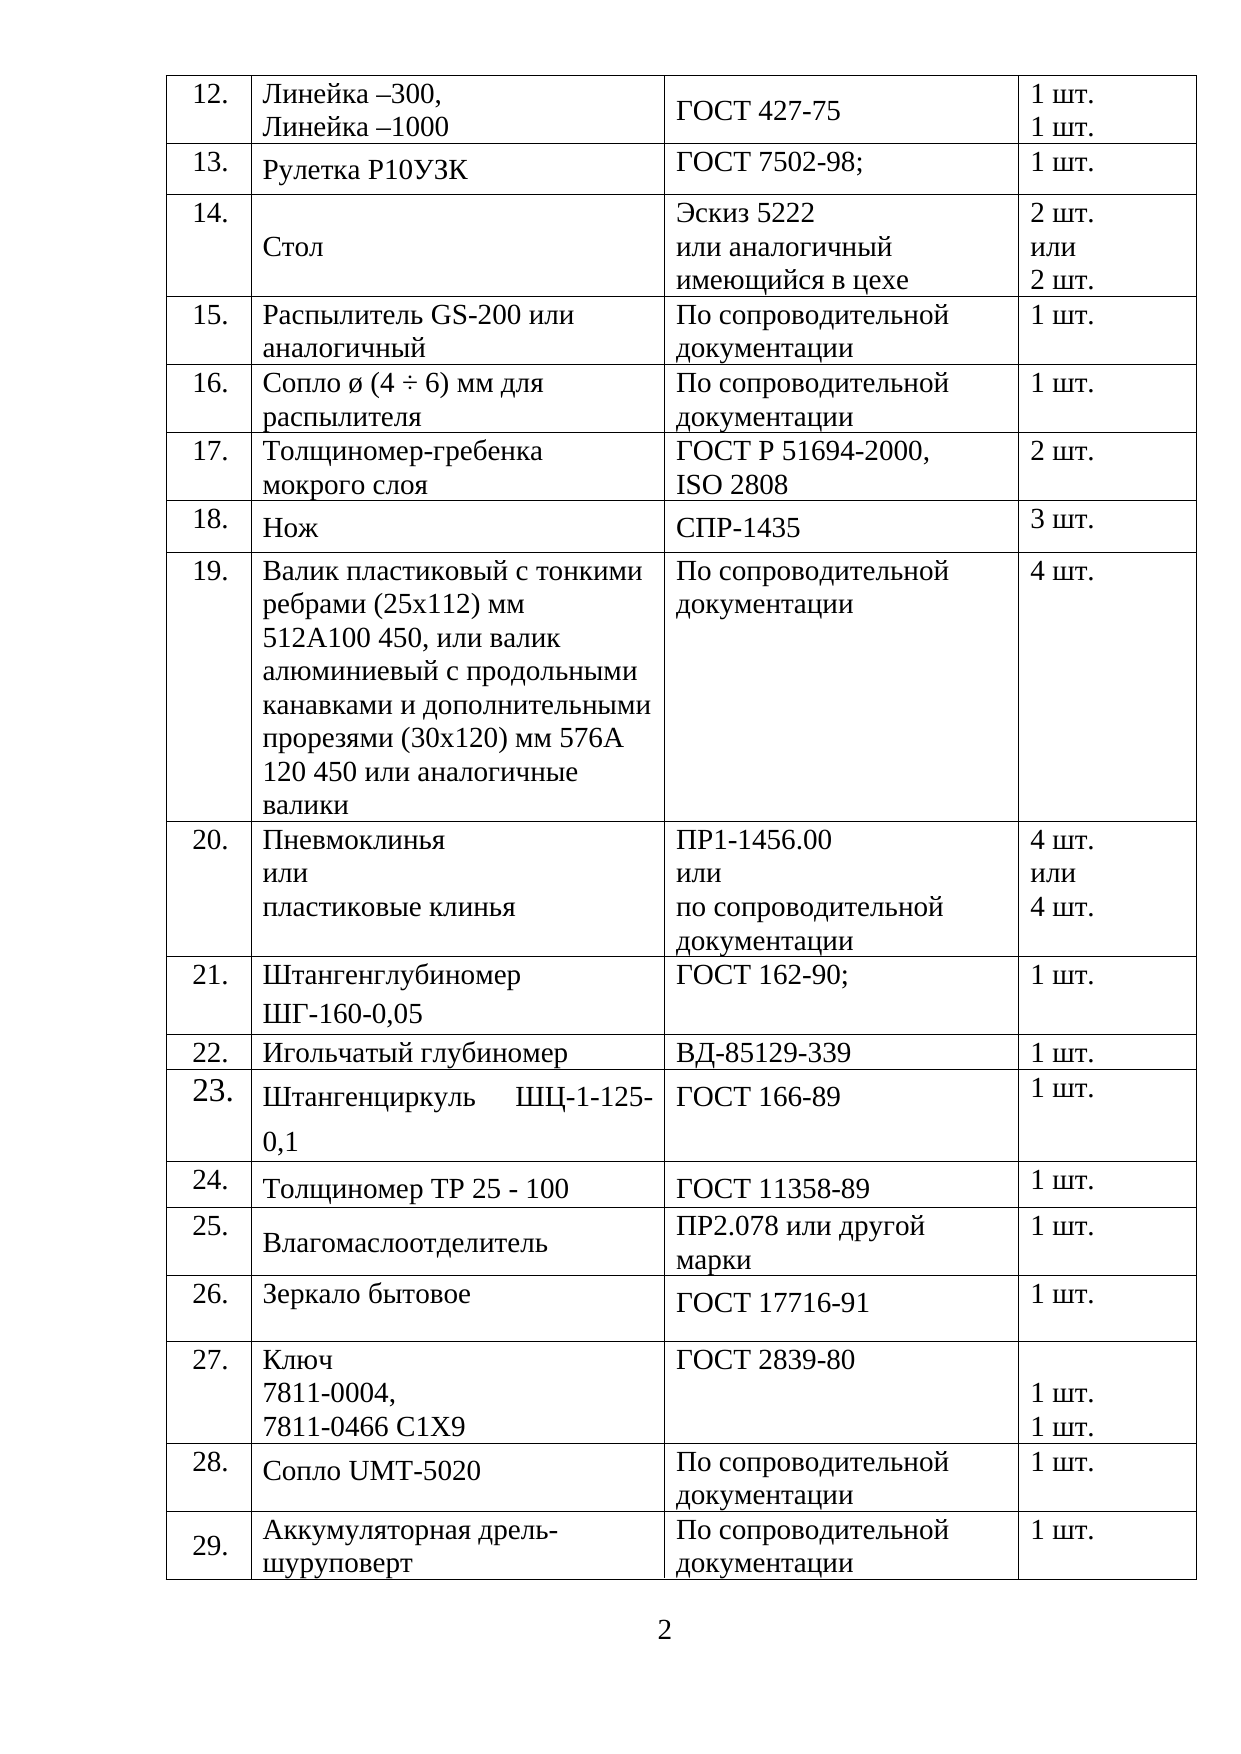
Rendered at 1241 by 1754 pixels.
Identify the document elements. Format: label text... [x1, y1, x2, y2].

table_cell 1 шт. [1019, 297, 1196, 364]
table_cell По сопроводительной документации [665, 1512, 1018, 1579]
table_cell 1 шт. 1 шт. [1019, 76, 1196, 143]
table_cell Игольчатый глубиномер [252, 1035, 664, 1069]
table_cell 1 шт. [1019, 1276, 1196, 1341]
table_cell [167, 144, 251, 194]
table_cell 1 шт. [1019, 1444, 1196, 1511]
table_cell 3 шт. [1019, 501, 1196, 552]
table_cell Нож [252, 501, 664, 552]
table_cell СПР-1435 [665, 501, 1018, 552]
table_cell Ключ 7811-0004, 7811-0466 С1Х9 [252, 1342, 664, 1443]
table_cell ГОСТ 166-89 [665, 1070, 1018, 1161]
table_cell Аккумуляторная дрель-шуруповерт [252, 1512, 664, 1579]
table_cell [167, 1162, 251, 1207]
table_cell Толщиномер ТР 25 - 100 [252, 1162, 664, 1207]
table_cell ГОСТ 17716-91 [665, 1276, 1018, 1341]
table_cell ВД-85129-339 [665, 1035, 1018, 1069]
table_cell [167, 1035, 251, 1069]
table_cell 1 шт. [1019, 1512, 1196, 1579]
table_cell [167, 1276, 251, 1341]
table_cell ГОСТ 427-75 [665, 76, 1018, 143]
table_cell [167, 1444, 251, 1511]
table_cell [167, 195, 251, 296]
table_cell ПР1-1456.00 или по сопроводительной документации [665, 822, 1018, 956]
table_cell Сопло UMT-5020 [252, 1444, 664, 1511]
table_cell 2 шт. [1019, 433, 1196, 500]
table_cell [167, 957, 251, 1034]
table_cell [167, 1342, 251, 1443]
table_cell ГОСТ 162-90; [665, 957, 1018, 1034]
table_cell Рулетка Р10УЗК [252, 144, 664, 194]
table_cell 1 шт. [1019, 1162, 1196, 1207]
table_cell 1 шт. [1019, 1035, 1196, 1069]
table_cell [167, 433, 251, 500]
table_cell [167, 1070, 251, 1161]
table_cell ГОСТ 2839-80 [665, 1342, 1018, 1443]
table_cell [167, 365, 251, 432]
table_cell По сопроводительной документации [665, 553, 1018, 821]
table_cell Пневмоклинья или пластиковые клинья [252, 822, 664, 956]
table_cell Зеркало бытовое [252, 1276, 664, 1341]
table_cell 1 шт. [1019, 957, 1196, 1034]
table_cell По сопроводительной документации [665, 365, 1018, 432]
table_cell 1 шт. 1 шт. [1019, 1342, 1196, 1443]
table_cell Валик пластиковый с тонкими ребрами (25х112) мм 512А100 450, или валик алюминиевый с продольными канавками и дополнительными прорезями (30х120) мм 576А 120 450 или аналогичные валики [252, 553, 664, 821]
table_cell ПР2.078 или другой марки [665, 1208, 1018, 1275]
table_cell Стол [252, 195, 664, 296]
table_cell Линейка –300, Линейка –1000 [252, 76, 664, 143]
table_cell ГОСТ 11358-89 [665, 1162, 1018, 1207]
table_cell [167, 76, 251, 143]
table_cell [167, 1512, 251, 1579]
table_cell По сопроводительной документации [665, 1444, 1018, 1511]
table_cell Эскиз 5222 или аналогичный имеющийся в цехе [665, 195, 1018, 296]
table_cell Влагомаслоотделитель [252, 1208, 664, 1275]
table_cell По сопроводительной документации [665, 297, 1018, 364]
table_cell [167, 1208, 251, 1275]
table_cell [167, 822, 251, 956]
table_cell 1 шт. [1019, 365, 1196, 432]
table_cell 2 шт. или 2 шт. [1019, 195, 1196, 296]
table_cell 1 шт. [1019, 1070, 1196, 1161]
table_cell Сопло ø (4 ÷ 6) мм для распылителя [252, 365, 664, 432]
table_cell Штангенциркуль ШЦ-1-125-0,1 [252, 1070, 664, 1161]
table_cell [167, 297, 251, 364]
table_cell 4 шт. [1019, 553, 1196, 821]
table_cell [167, 553, 251, 821]
table_cell ГОСТ 7502-98; [665, 144, 1018, 194]
table_cell Толщиномер-гребенка мокрого слоя [252, 433, 664, 500]
table_cell ГОСТ Р 51694-2000, ISO 2808 [665, 433, 1018, 500]
table_cell 1 шт. [1019, 1208, 1196, 1275]
table_cell Распылитель GS-200 или аналогичный [252, 297, 664, 364]
table_cell Штангенглубиномер ШГ-160-0,05 [252, 957, 664, 1034]
table_cell 1 шт. [1019, 144, 1196, 194]
table_cell [167, 501, 251, 552]
table_cell 4 шт. или 4 шт. [1019, 822, 1196, 956]
